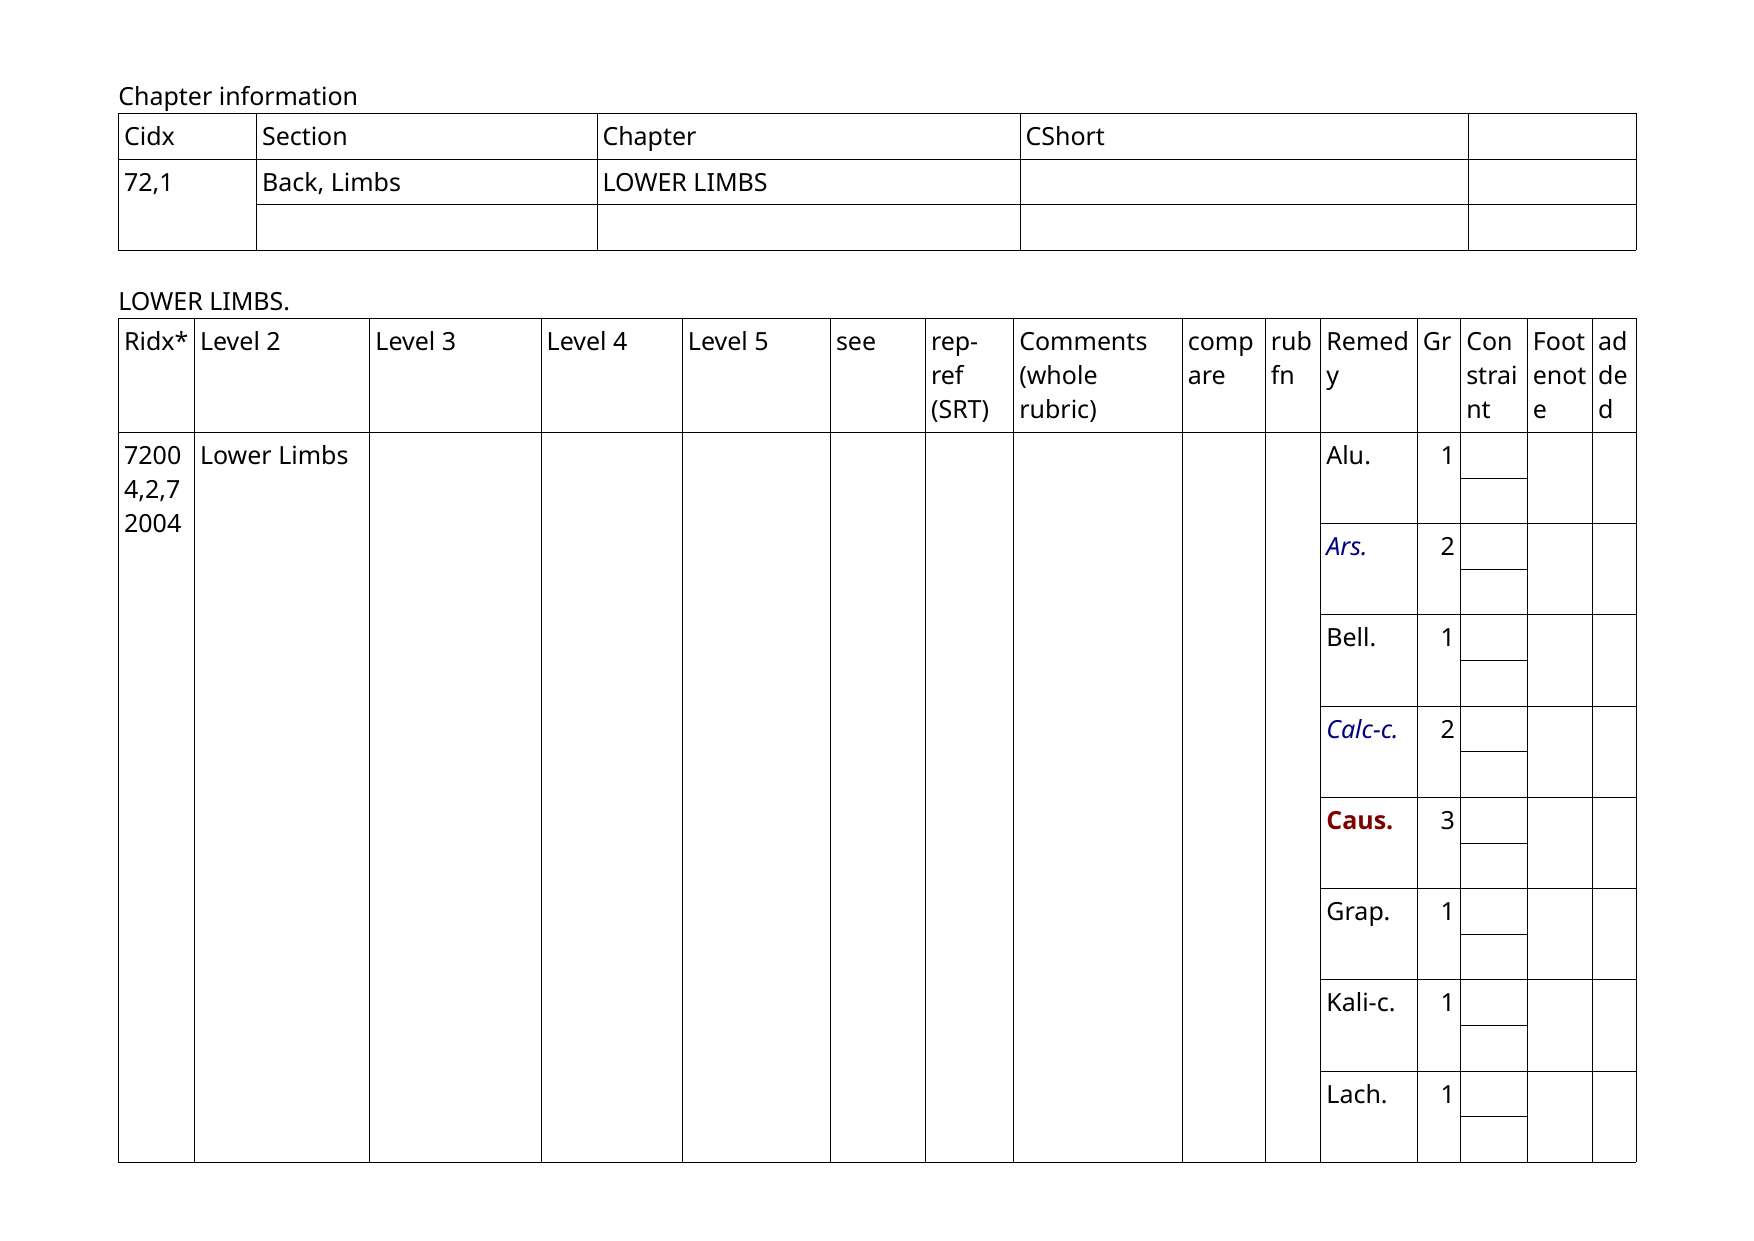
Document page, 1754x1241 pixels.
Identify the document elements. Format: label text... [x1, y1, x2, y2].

table_cell [1461, 661, 1527, 706]
table_cell 2 [1418, 707, 1460, 797]
table_cell [1593, 889, 1636, 979]
table_cell [1021, 160, 1468, 204]
table_cell 72004,2,72004 [119, 433, 194, 1162]
table_header Ridx* [119, 319, 194, 432]
table_header rep-ref (SRT) [926, 319, 1013, 432]
table_cell [1461, 889, 1527, 934]
table_header Comments (whole rubric) [1014, 319, 1182, 432]
table_cell [1528, 798, 1592, 888]
table_header rub fn [1266, 319, 1320, 432]
table_cell [1593, 1072, 1636, 1162]
table_cell LOWER LIMBS [598, 160, 1020, 204]
table_cell Lach. [1321, 1072, 1417, 1162]
table_cell 1 [1418, 980, 1460, 1071]
table_cell Back, Limbs [257, 160, 597, 204]
table_cell [1266, 433, 1320, 1162]
table_cell [1593, 615, 1636, 706]
table_cell [1528, 980, 1592, 1071]
table_cell [1593, 798, 1636, 888]
table_header Level 4 [542, 319, 682, 432]
table_cell Kali-c. [1321, 980, 1417, 1071]
table_cell 1 [1418, 433, 1460, 523]
table_cell 1 [1418, 615, 1460, 706]
table_header [1469, 114, 1636, 158]
table_header Level 2 [195, 319, 369, 432]
table_cell [1021, 205, 1468, 250]
table_header Gr [1418, 319, 1460, 432]
table_cell [1183, 433, 1265, 1162]
table_cell [1593, 707, 1636, 797]
table_cell [926, 433, 1013, 1162]
table_cell [1528, 889, 1592, 979]
table_header Chapter [598, 114, 1020, 158]
table_cell Bell. [1321, 615, 1417, 706]
table_cell Alu. [1321, 433, 1417, 523]
table_cell [1461, 980, 1527, 1025]
table_cell [1469, 160, 1636, 204]
table_header Footenote [1528, 319, 1592, 432]
table_cell [1593, 980, 1636, 1071]
table_header Cidx [119, 114, 256, 158]
table_header see [831, 319, 925, 432]
text LOWER LIMBS. [118, 284, 1636, 318]
table_cell [1461, 752, 1527, 797]
table_cell [370, 433, 541, 1162]
table_cell [683, 433, 830, 1162]
table_cell Ars. [1321, 524, 1417, 614]
table_cell [1461, 844, 1527, 888]
table_cell 1 [1418, 1072, 1460, 1162]
table_cell [1528, 433, 1592, 523]
table_header Constraint [1461, 319, 1527, 432]
table_cell [1461, 615, 1527, 660]
table_header compare [1183, 319, 1265, 432]
table_cell [1461, 570, 1527, 614]
table_header added [1593, 319, 1636, 432]
table_cell Lower Limbs [195, 433, 369, 1162]
table_cell 2 [1418, 524, 1460, 614]
table_header Level 3 [370, 319, 541, 432]
table_header CShort [1021, 114, 1468, 158]
table_cell Calc-c. [1321, 707, 1417, 797]
table_header Remedy [1321, 319, 1417, 432]
table_header Level 5 [683, 319, 830, 432]
table_cell [1593, 524, 1636, 614]
table_cell [257, 205, 597, 250]
table_cell [1461, 1117, 1527, 1162]
table_cell 72,1 [119, 160, 256, 250]
table_cell [1593, 433, 1636, 523]
table_cell [1014, 433, 1182, 1162]
table_cell [1528, 524, 1592, 614]
table_cell [1528, 1072, 1592, 1162]
table_cell [1461, 798, 1527, 842]
table_cell Grap. [1321, 889, 1417, 979]
table_cell [1461, 524, 1527, 569]
table_header Section [257, 114, 597, 158]
table_cell [1461, 1072, 1527, 1116]
table_cell 1 [1418, 889, 1460, 979]
table_cell [598, 205, 1020, 250]
table_cell [1469, 205, 1636, 250]
text Chapter information [118, 79, 1636, 113]
table_cell [1461, 935, 1527, 979]
table_cell [831, 433, 925, 1162]
table_cell [1528, 615, 1592, 706]
table_cell [1461, 479, 1527, 523]
table_cell [542, 433, 682, 1162]
table_cell Caus. [1321, 798, 1417, 888]
table_cell [1461, 707, 1527, 751]
table_cell 3 [1418, 798, 1460, 888]
table_cell [1461, 433, 1527, 477]
table_cell [1528, 707, 1592, 797]
table_cell [1461, 1026, 1527, 1071]
